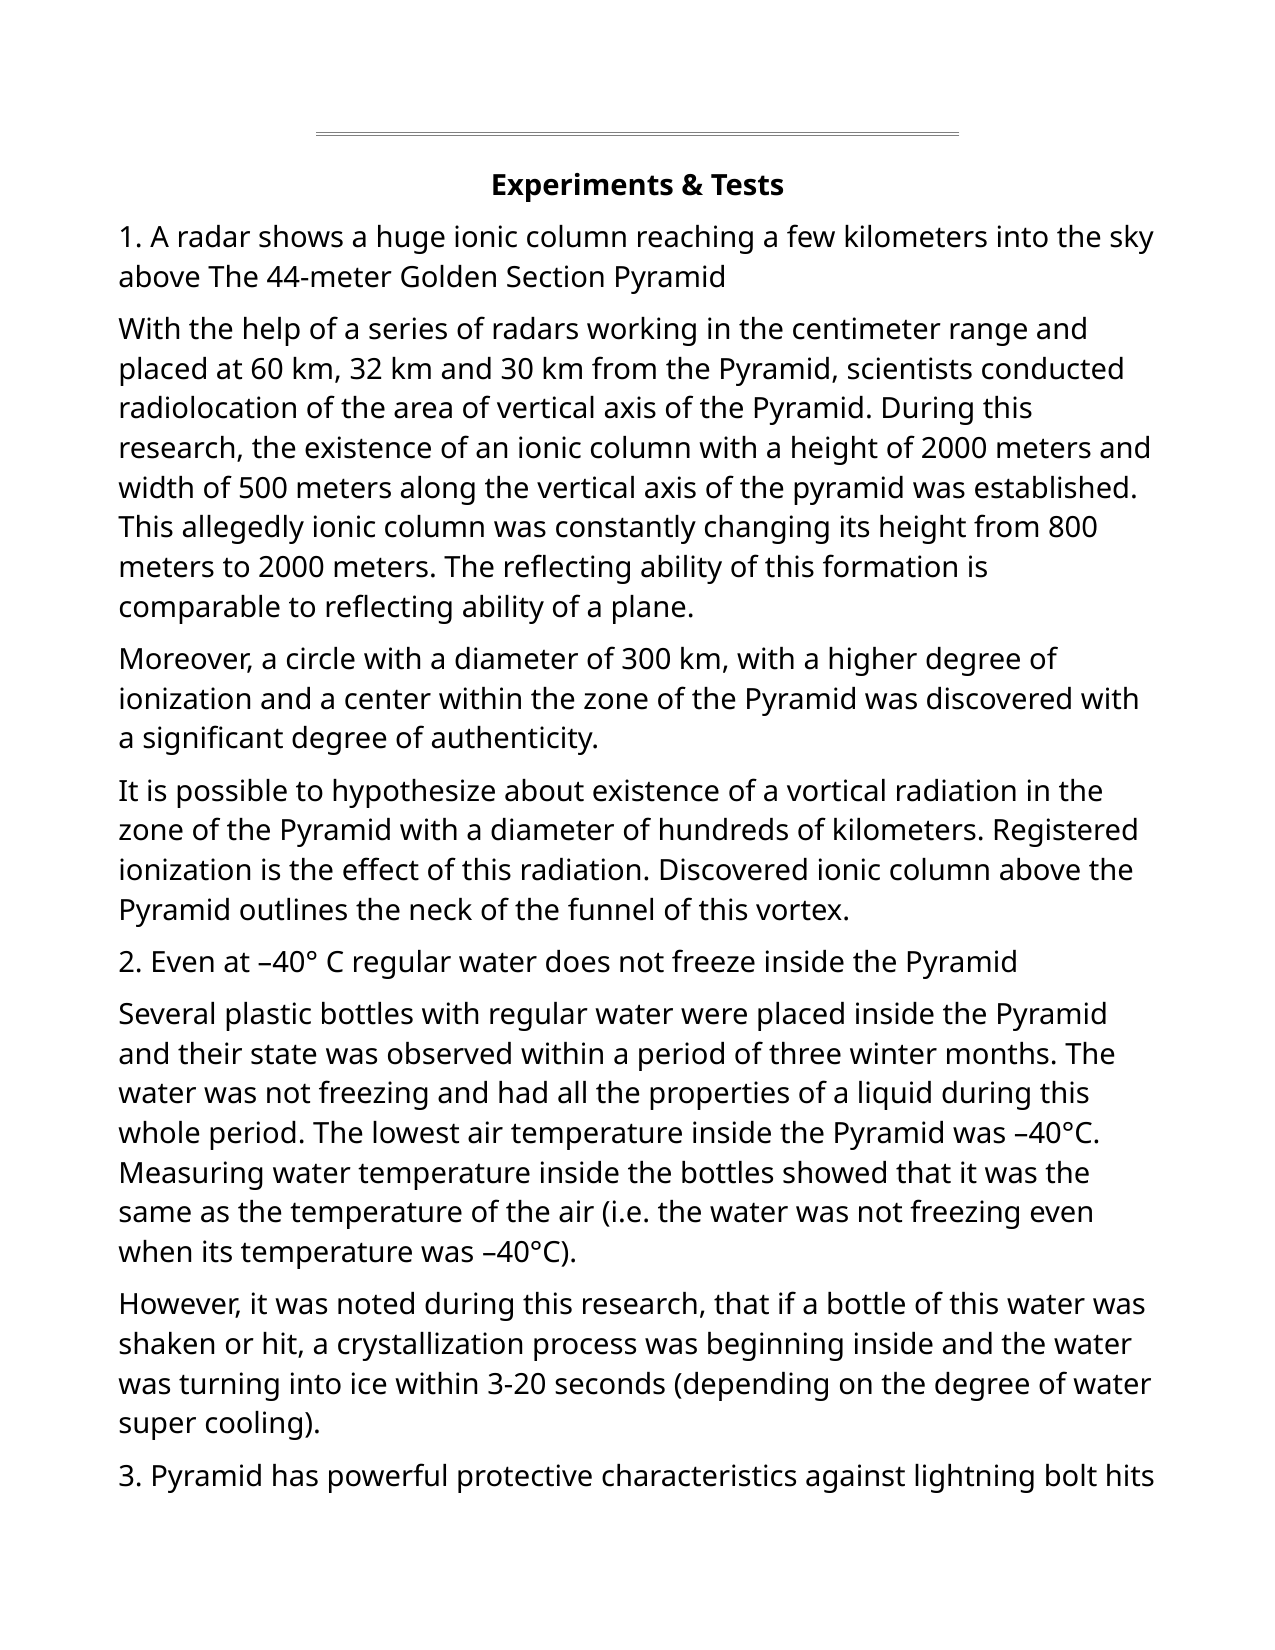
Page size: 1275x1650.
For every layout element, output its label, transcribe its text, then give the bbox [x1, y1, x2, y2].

text Moreover, a circle with a diameter of 300 km, with a higher degree of ionization and a center within the zone of the Pyramid was discovered with a significant degree of authenticity. [118, 638, 1157, 757]
text 2. Even at –40° C regular water does not freeze inside the Pyramid [118, 941, 1157, 981]
text Several plastic bottles with regular water were placed inside the Pyramid and their state was observed within a period of three winter months. The water was not freezing and had all the properties of a liquid during this whole period. The lowest air temperature inside the Pyramid was –40°C. Measuring water temperature inside the bottles showed that it was the same as the temperature of the air (i.e. the water was not freezing even when its temperature was –40°C). [118, 993, 1157, 1271]
text 3. Pyramid has powerful protective characteristics against lightning bolt hits [118, 1455, 1157, 1494]
text Experiments & Tests [118, 164, 1157, 204]
text 1. A radar shows a huge ionic column reaching a few kilometers into the sky above The 44-meter Golden Section Pyramid [118, 216, 1157, 296]
text However, it was noted during this research, that if a bottle of this water was shaken or hit, a crystallization process was beginning inside and the water was turning into ice within 3-20 seconds (depending on the degree of water super cooling). [118, 1284, 1157, 1442]
text It is possible to hypothesize about existence of a vortical radiation in the zone of the Pyramid with a diameter of hundreds of kilometers. Registered ionization is the effect of this radiation. Discovered ionic column above the Pyramid outlines the neck of the funnel of this vortex. [118, 770, 1157, 929]
text With the help of a series of radars working in the centimeter range and placed at 60 km, 32 km and 30 km from the Pyramid, scientists conducted radiolocation of the area of vertical axis of the Pyramid. During this research, the existence of an ionic column with a height of 2000 meters and width of 500 meters along the vertical axis of the pyramid was established. This allegedly ionic column was constantly changing its height from 800 meters to 2000 meters. The reflecting ability of this formation is comparable to reflecting ability of a plane. [118, 308, 1157, 626]
